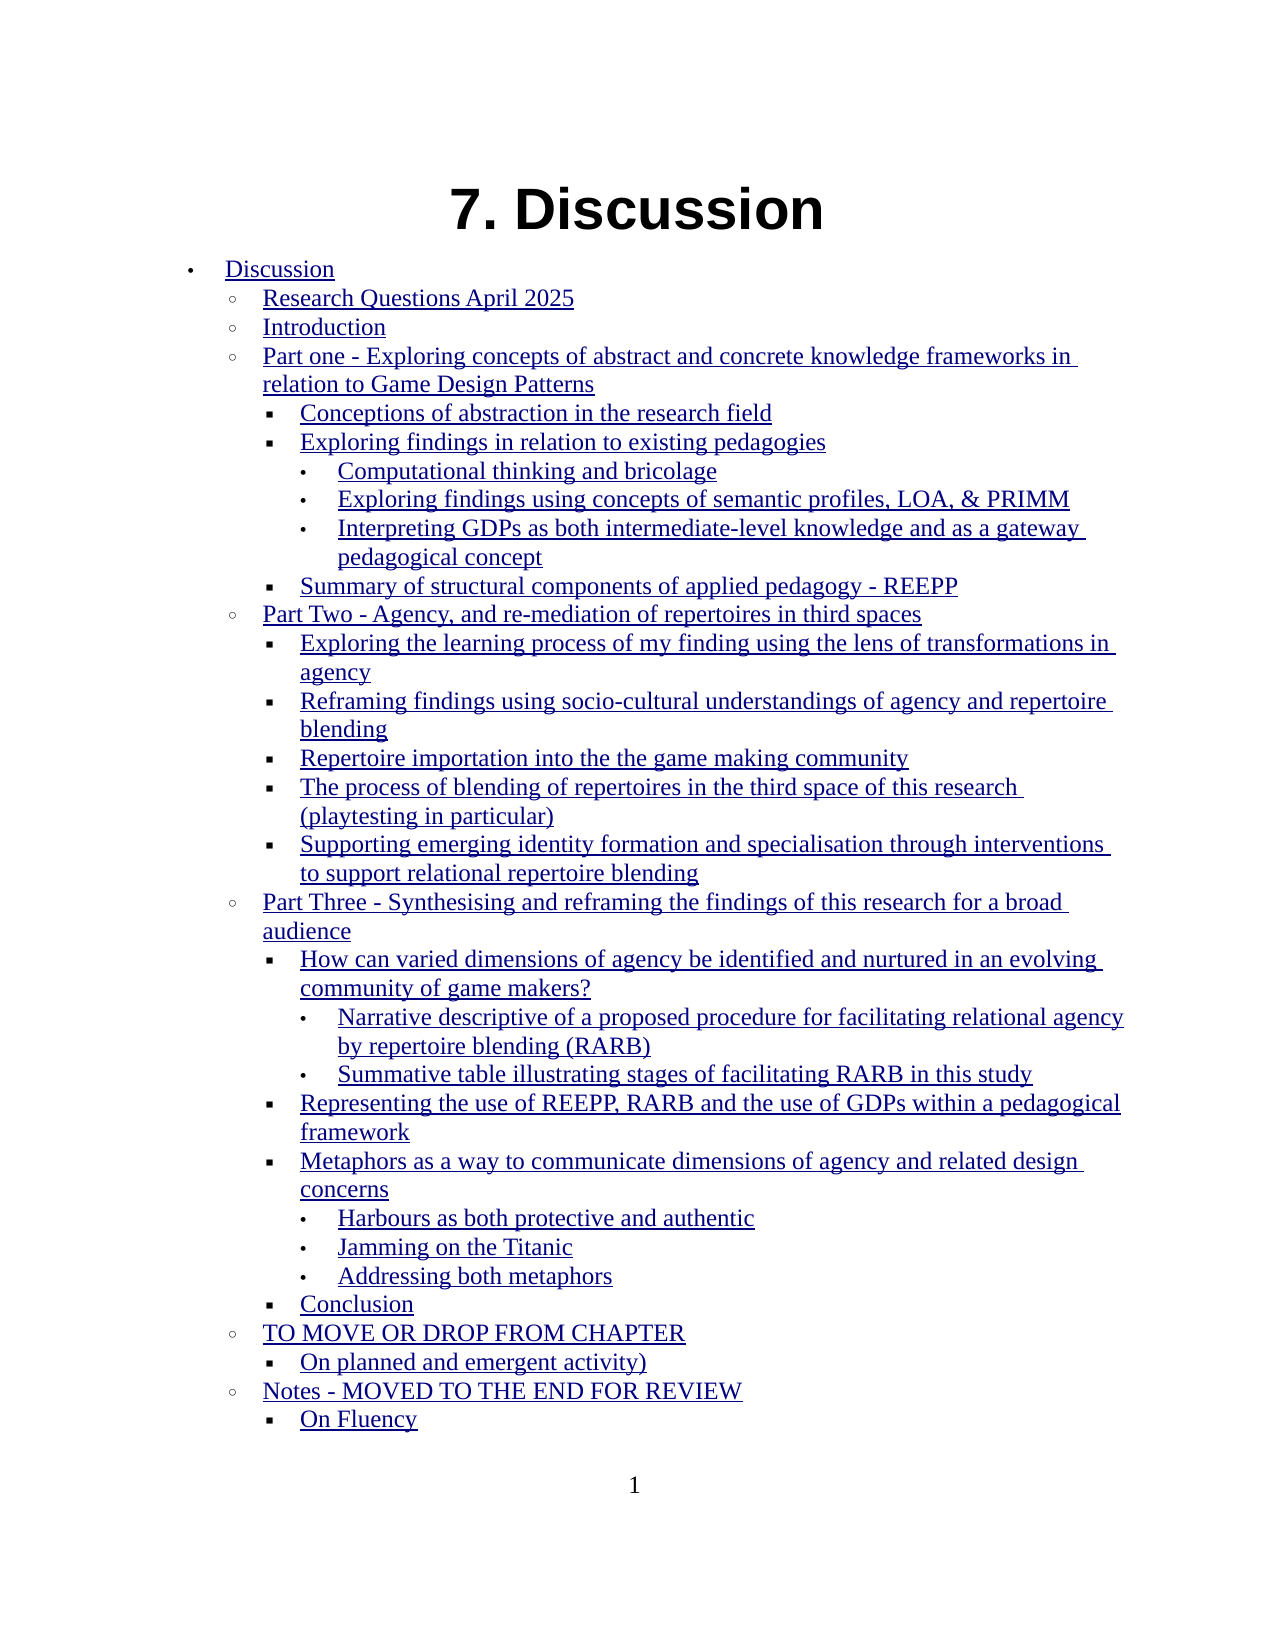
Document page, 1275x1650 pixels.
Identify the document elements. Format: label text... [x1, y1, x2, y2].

list Part Three - Synthesising and reframing the findings of this research for a broad audience [225, 887, 1125, 944]
list Supporting emerging identity formation and specialisation through interventions to support relational repertoire blending [262, 829, 1125, 887]
list Jamming on the Titanic [300, 1232, 1125, 1261]
list Exploring findings in relation to existing pedagogies [262, 427, 1125, 456]
list Repertoire importation into the the game making community [262, 743, 1125, 772]
list TO MOVE OR DROP FROM CHAPTER [225, 1318, 1125, 1347]
list Harbours as both protective and authentic [300, 1203, 1125, 1232]
list Summary of structural components of applied pedagogy - REEPP [262, 571, 1125, 599]
list On Fluency [262, 1404, 1125, 1433]
list Discussion [187, 254, 1125, 283]
list On planned and emergent activity) [262, 1347, 1125, 1376]
list Notes - MOVED TO THE END FOR REVIEW [225, 1376, 1125, 1404]
list Computational thinking and bricolage [300, 456, 1125, 484]
list Narrative descriptive of a proposed procedure for facilitating relational agency by repertoire blending (RARB) [300, 1002, 1125, 1059]
list The process of blending of repertoires in the third space of this research (playtesting in particular) [262, 772, 1125, 829]
list Part one - Exploring concepts of abstract and concrete knowledge frameworks in relation to Game Design Patterns [225, 341, 1125, 398]
list Exploring findings using concepts of semantic profiles, LOA, & PRIMM [300, 484, 1125, 513]
list Introduction [225, 312, 1125, 341]
list Conclusion [262, 1289, 1125, 1318]
list Research Questions April 2025 [225, 283, 1125, 312]
list Summative table illustrating stages of facilitating RARB in this study [300, 1059, 1125, 1088]
list Reframing findings using socio-cultural understandings of agency and repertoire blending [262, 686, 1125, 743]
list How can varied dimensions of agency be identified and nurtured in an evolving community of game makers? [262, 944, 1125, 1002]
list Addressing both metaphors [300, 1261, 1125, 1289]
title 7. Discussion [150, 175, 1125, 242]
list Part Two - Agency, and re-mediation of repertoires in third spaces [225, 599, 1125, 628]
list Metaphors as a way to communicate dimensions of agency and related design concerns [262, 1146, 1125, 1203]
list Representing the use of REEPP, RARB and the use of GDPs within a pedagogical framework [262, 1088, 1125, 1146]
list Interpreting GDPs as both intermediate-level knowledge and as a gateway pedagogical concept [300, 513, 1125, 571]
list Exploring the learning process of my finding using the lens of transformations in agency [262, 628, 1125, 686]
list Conceptions of abstraction in the research field [262, 398, 1125, 427]
